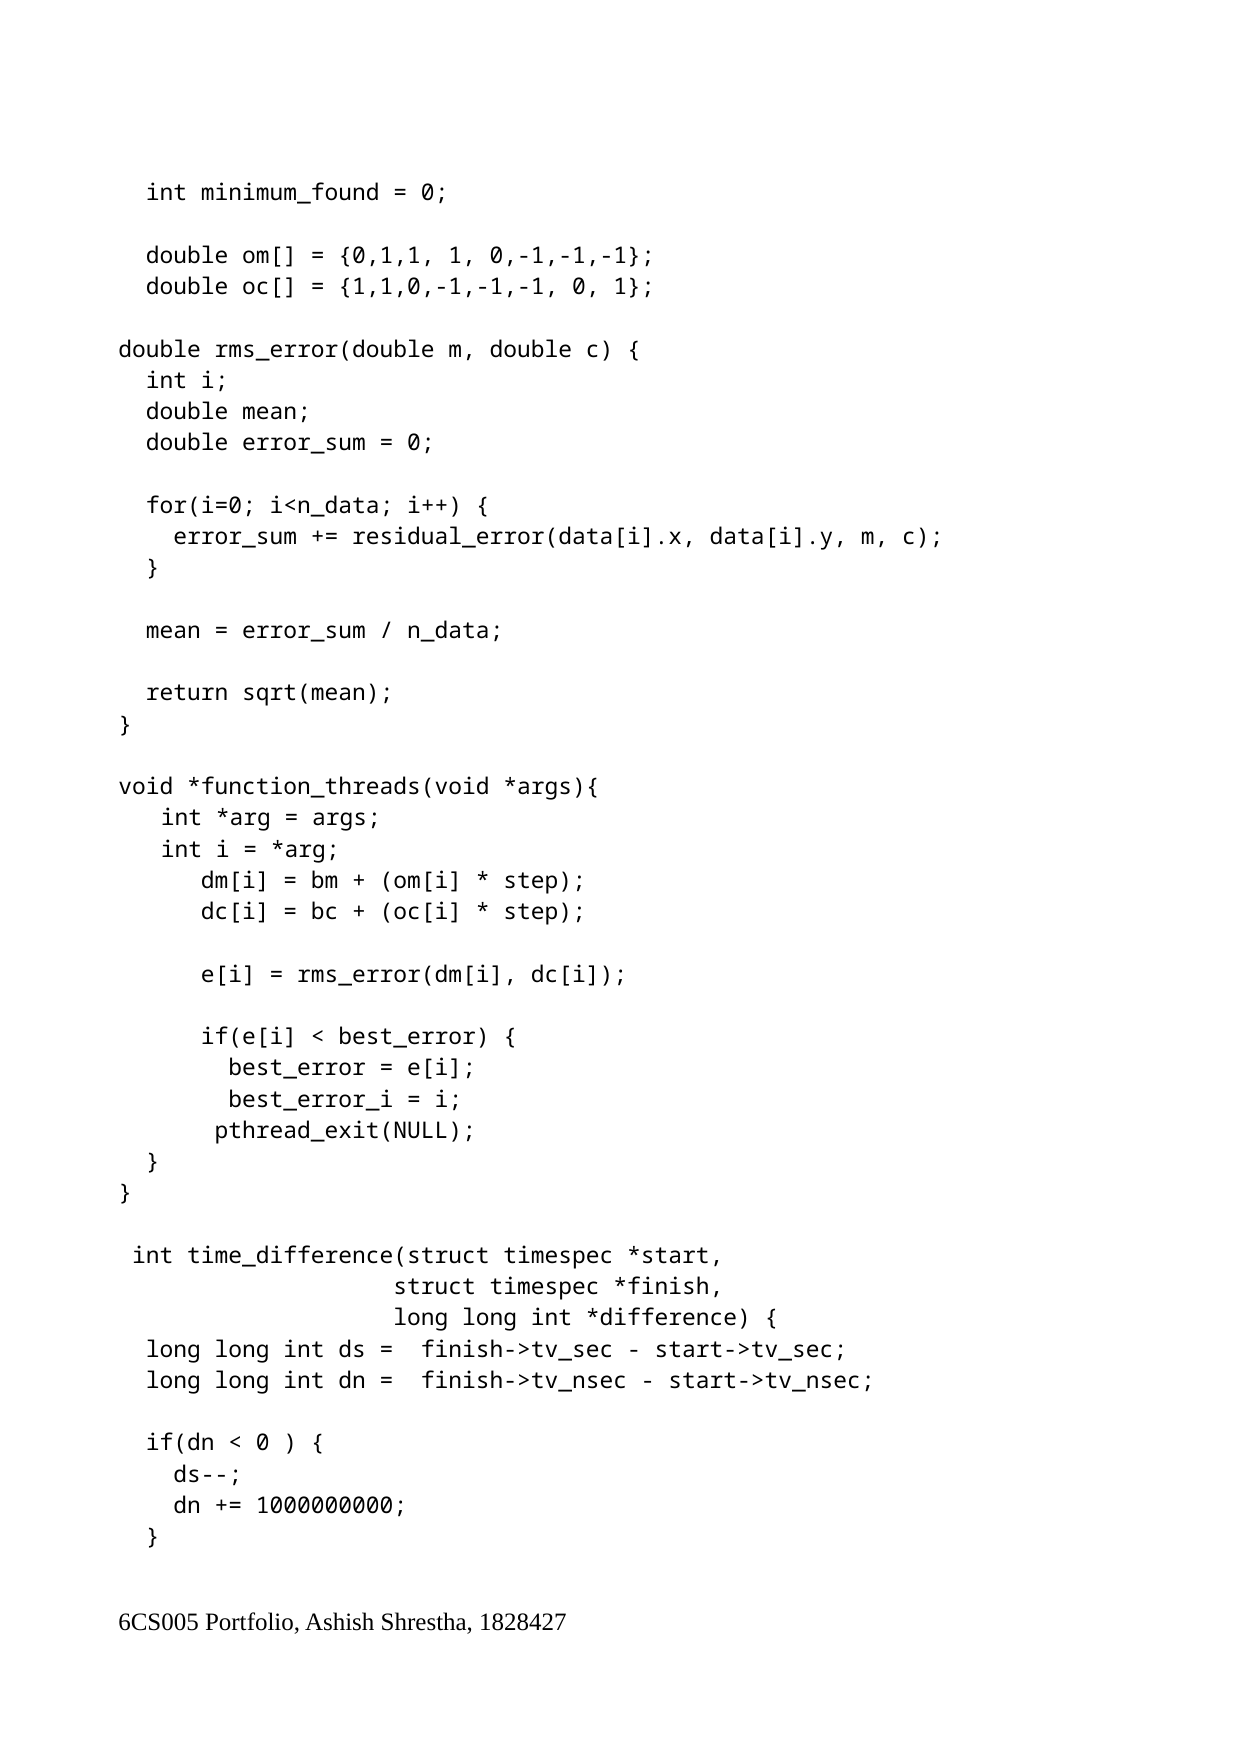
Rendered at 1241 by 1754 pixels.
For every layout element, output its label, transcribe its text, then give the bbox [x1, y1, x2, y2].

text struct timespec *finish, [118, 1270, 1122, 1301]
text void *function_threads(void *args){ [118, 770, 1122, 801]
text long long int ds = finish->tv_sec - start->tv_sec; [118, 1333, 1122, 1364]
text if(dn < 0 ) { [118, 1426, 1122, 1458]
text int minimum_found = 0; [118, 176, 1122, 208]
text double rms_error(double m, double c) { [118, 333, 1122, 364]
text error_sum += residual_error(data[i].x, data[i].y, m, c); [118, 520, 1122, 551]
text e[i] = rms_error(dm[i], dc[i]); [118, 958, 1122, 989]
text dc[i] = bc + (oc[i] * step); [118, 895, 1122, 926]
text double oc[] = {1,1,0,-1,-1,-1, 0, 1}; [118, 270, 1122, 301]
text int i; [118, 364, 1122, 395]
text int *arg = args; [118, 801, 1122, 833]
text } [118, 1145, 1122, 1176]
text } [118, 1176, 1122, 1208]
text for(i=0; i<n_data; i++) { [118, 489, 1122, 520]
text dm[i] = bm + (om[i] * step); [118, 864, 1122, 895]
text mean = error_sum / n_data; [118, 614, 1122, 645]
text int time_difference(struct timespec *start, [118, 1239, 1122, 1270]
text pthread_exit(NULL); [118, 1114, 1122, 1145]
text best_error_i = i; [118, 1083, 1122, 1114]
text } [118, 708, 1122, 739]
text best_error = e[i]; [118, 1051, 1122, 1083]
text double om[] = {0,1,1, 1, 0,-1,-1,-1}; [118, 239, 1122, 270]
text long long int dn = finish->tv_nsec - start->tv_nsec; [118, 1364, 1122, 1395]
text } [118, 551, 1122, 583]
text double error_sum = 0; [118, 426, 1122, 458]
text int i = *arg; [118, 833, 1122, 864]
text dn += 1000000000; [118, 1489, 1122, 1520]
text long long int *difference) { [118, 1301, 1122, 1333]
text ds--; [118, 1458, 1122, 1489]
text double mean; [118, 395, 1122, 426]
text if(e[i] < best_error) { [118, 1020, 1122, 1051]
text return sqrt(mean); [118, 676, 1122, 708]
text } [118, 1520, 1122, 1551]
